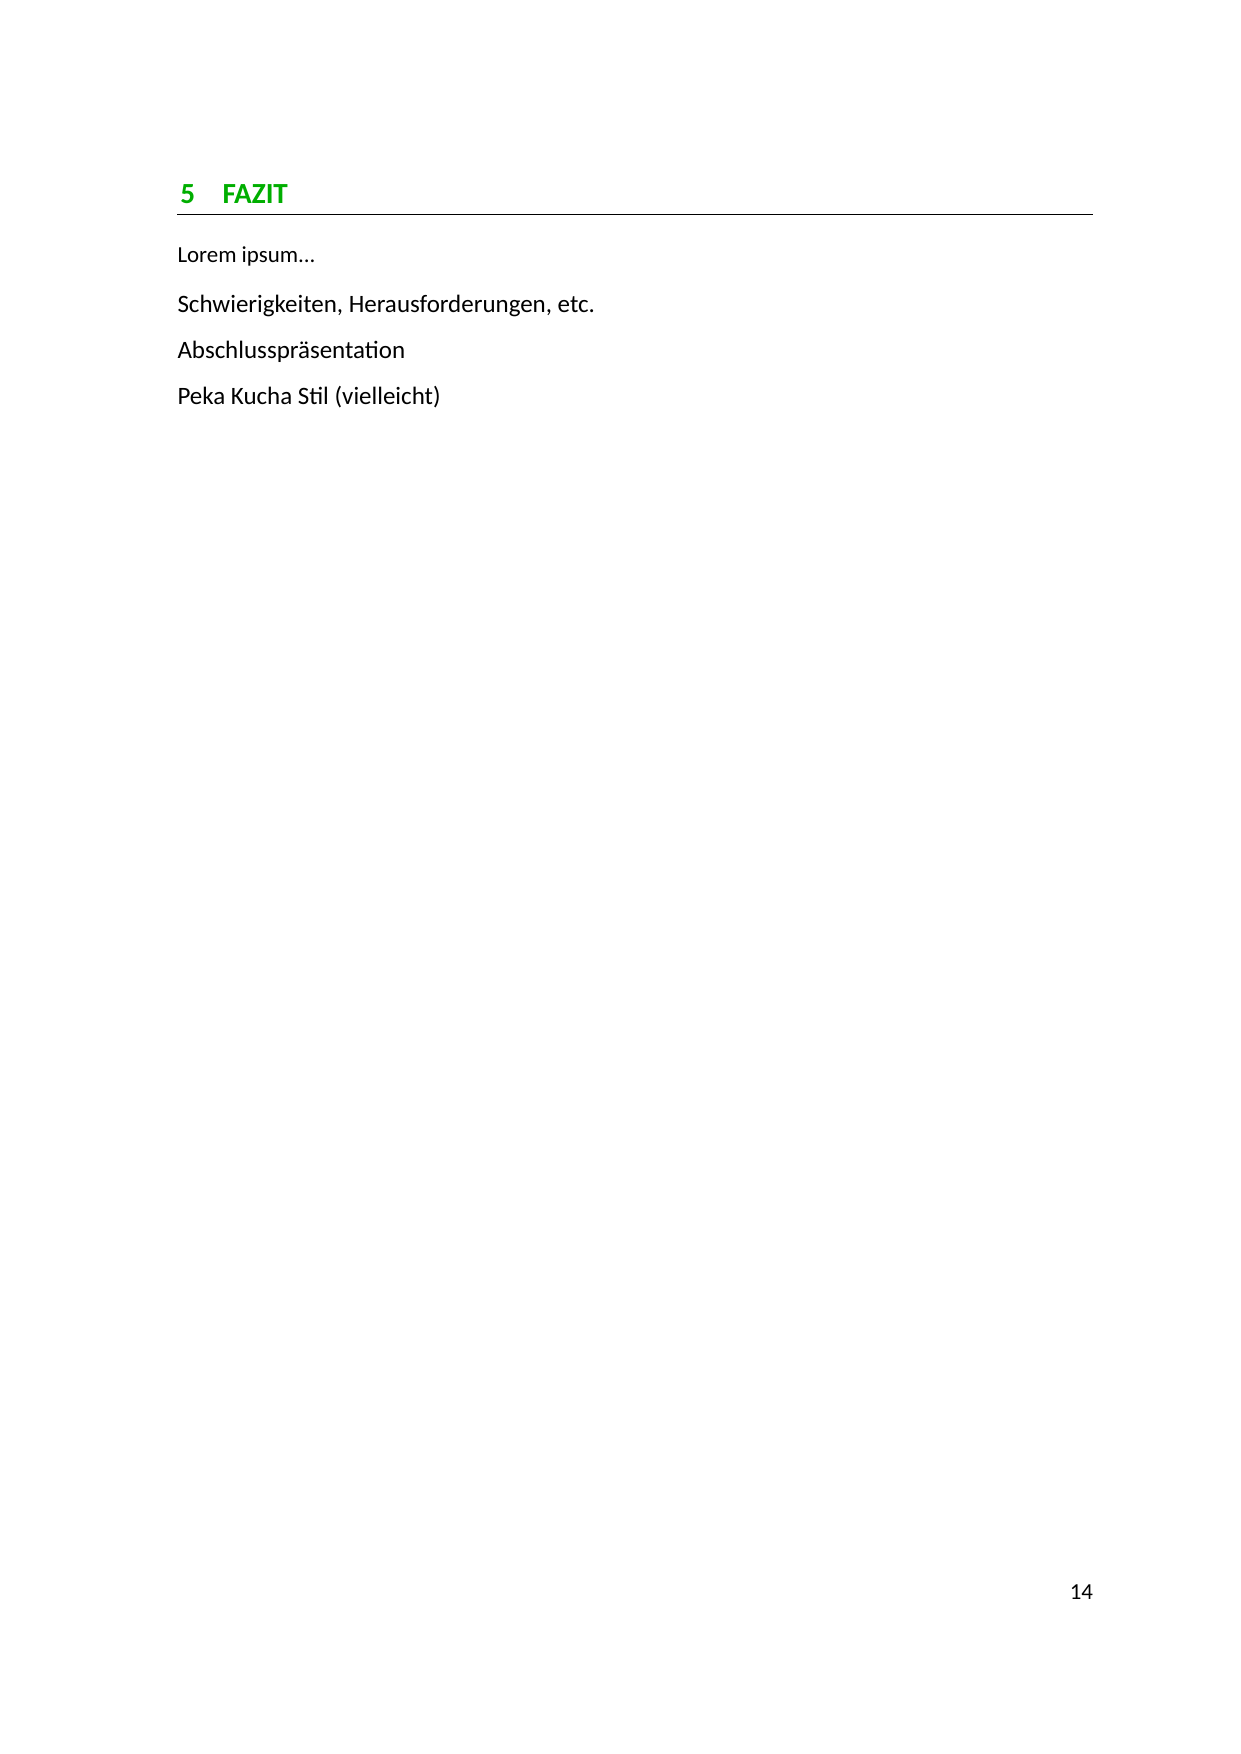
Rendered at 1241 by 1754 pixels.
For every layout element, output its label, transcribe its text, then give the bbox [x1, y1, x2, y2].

text Schwierigkeiten, Herausforderungen, etc. [177, 288, 1093, 319]
text Peka Kucha Stil (vielleicht) [177, 380, 1093, 410]
text Lorem ipsum... [177, 240, 1093, 268]
text Abschlusspräsentation [177, 334, 1093, 365]
subtitle Fazit [177, 172, 1093, 214]
